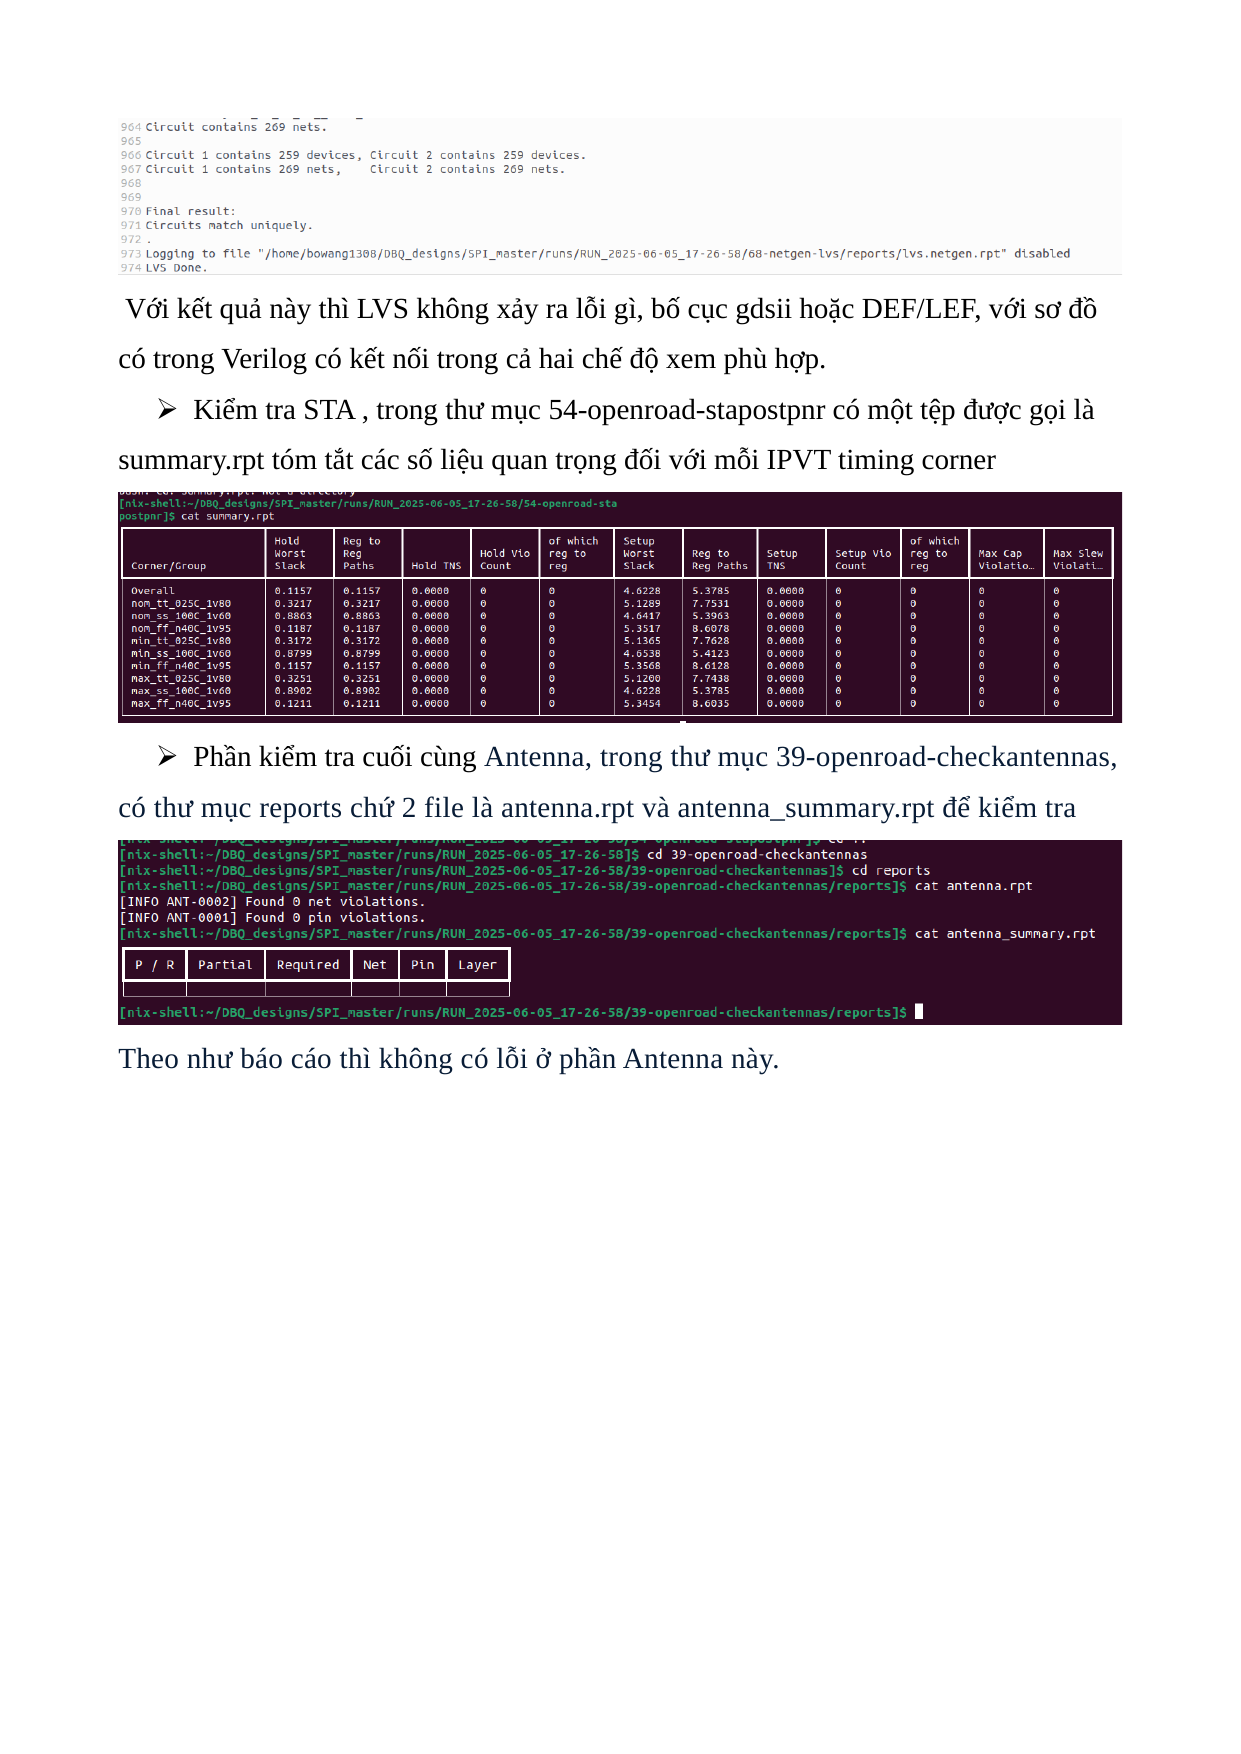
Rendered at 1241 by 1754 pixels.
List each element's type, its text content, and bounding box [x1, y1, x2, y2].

list Phần kiểm tra cuối cùng Antenna, trong thư mục 39-openroad-checkantennas, có thư mục reports chứ 2 file là antenna.rpt và antenna_summary.rpt để kiểm tra [118, 723, 1122, 823]
picture [118, 492, 1123, 723]
list Kiểm tra STA , trong thư mục 54-openroad-stapostpnr có một tệp được gọi là summary.rpt tóm tắt các số liệu quan trọng đối với mỗi IPVT timing corner [118, 392, 1122, 476]
list Với kết quả này thì LVS không xảy ra lỗi gì, bố cục gdsii hoặc DEF/LEF, với sơ đồ có trong Verilog có kết nối trong cả hai chế độ xem phù hợp. [118, 275, 1122, 375]
picture [118, 118, 1123, 275]
picture [118, 840, 1123, 1025]
list Theo như báo cáo thì không có lỗi ở phần Antenna này. [118, 1025, 1122, 1075]
